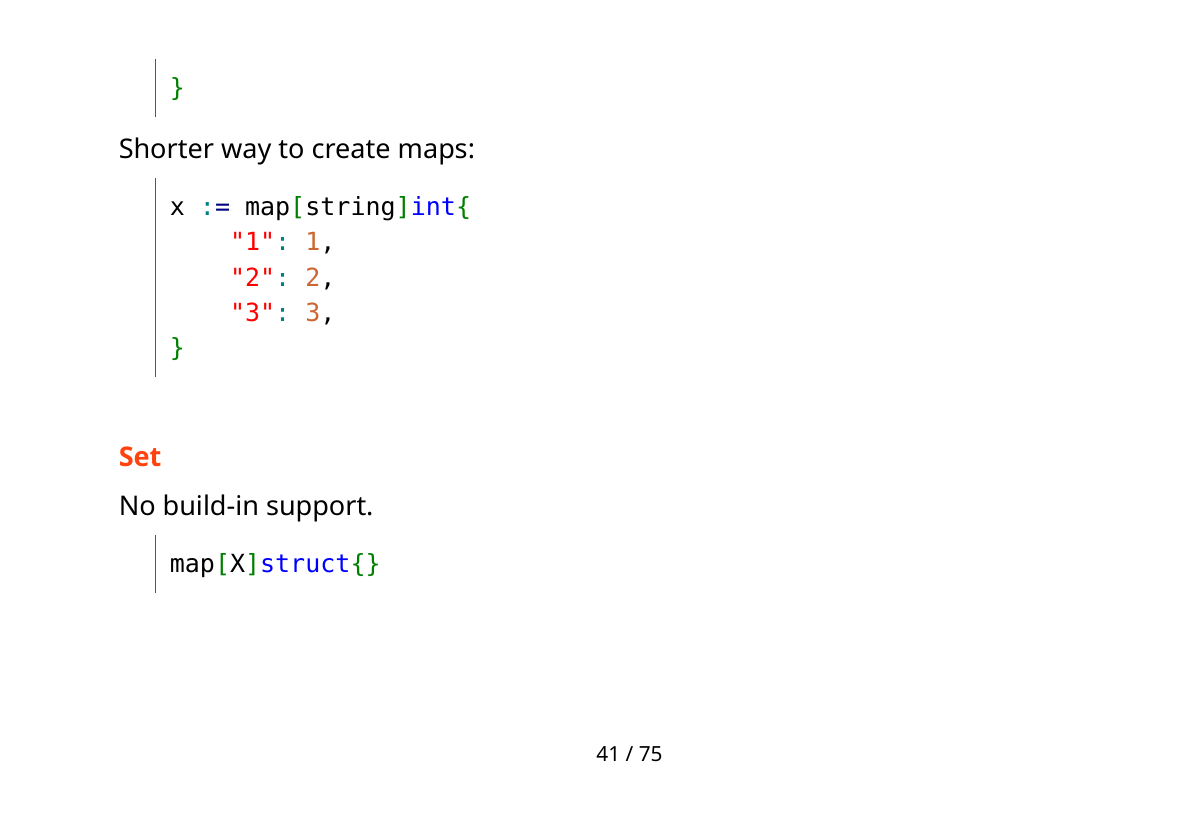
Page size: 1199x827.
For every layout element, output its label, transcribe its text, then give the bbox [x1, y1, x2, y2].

text map[X]struct{} [154, 534, 1140, 593]
text No build-in support. [118, 486, 1140, 523]
text } [156, 318, 1140, 377]
text "2": 2, [156, 248, 1140, 283]
text "1": 1, [156, 213, 1140, 248]
text Set [118, 437, 1140, 474]
text Shorter way to create maps: [118, 129, 1140, 166]
text x := map[string]int{ [156, 178, 1140, 213]
text } [154, 58, 1140, 117]
text "3": 3, [156, 283, 1140, 318]
